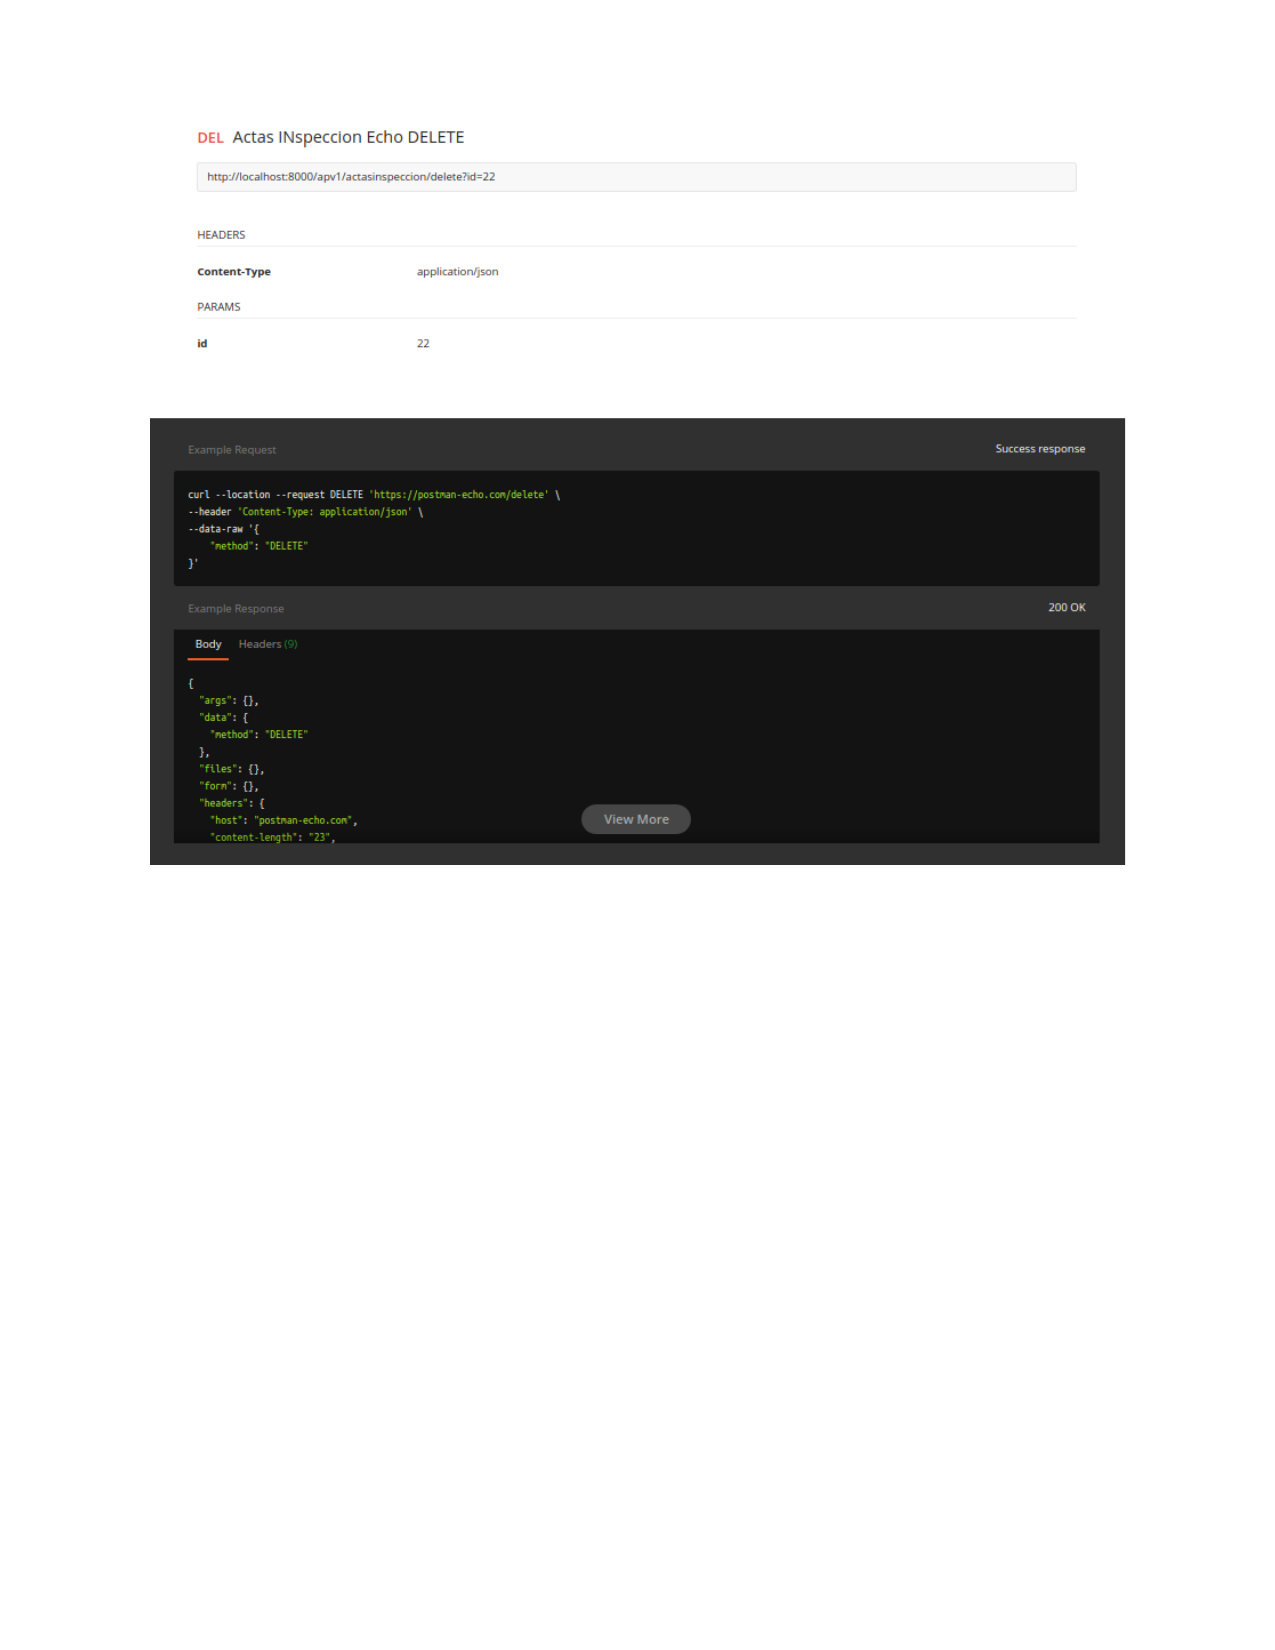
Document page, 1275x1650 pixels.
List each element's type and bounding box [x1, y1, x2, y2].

picture [150, 112, 1125, 865]
